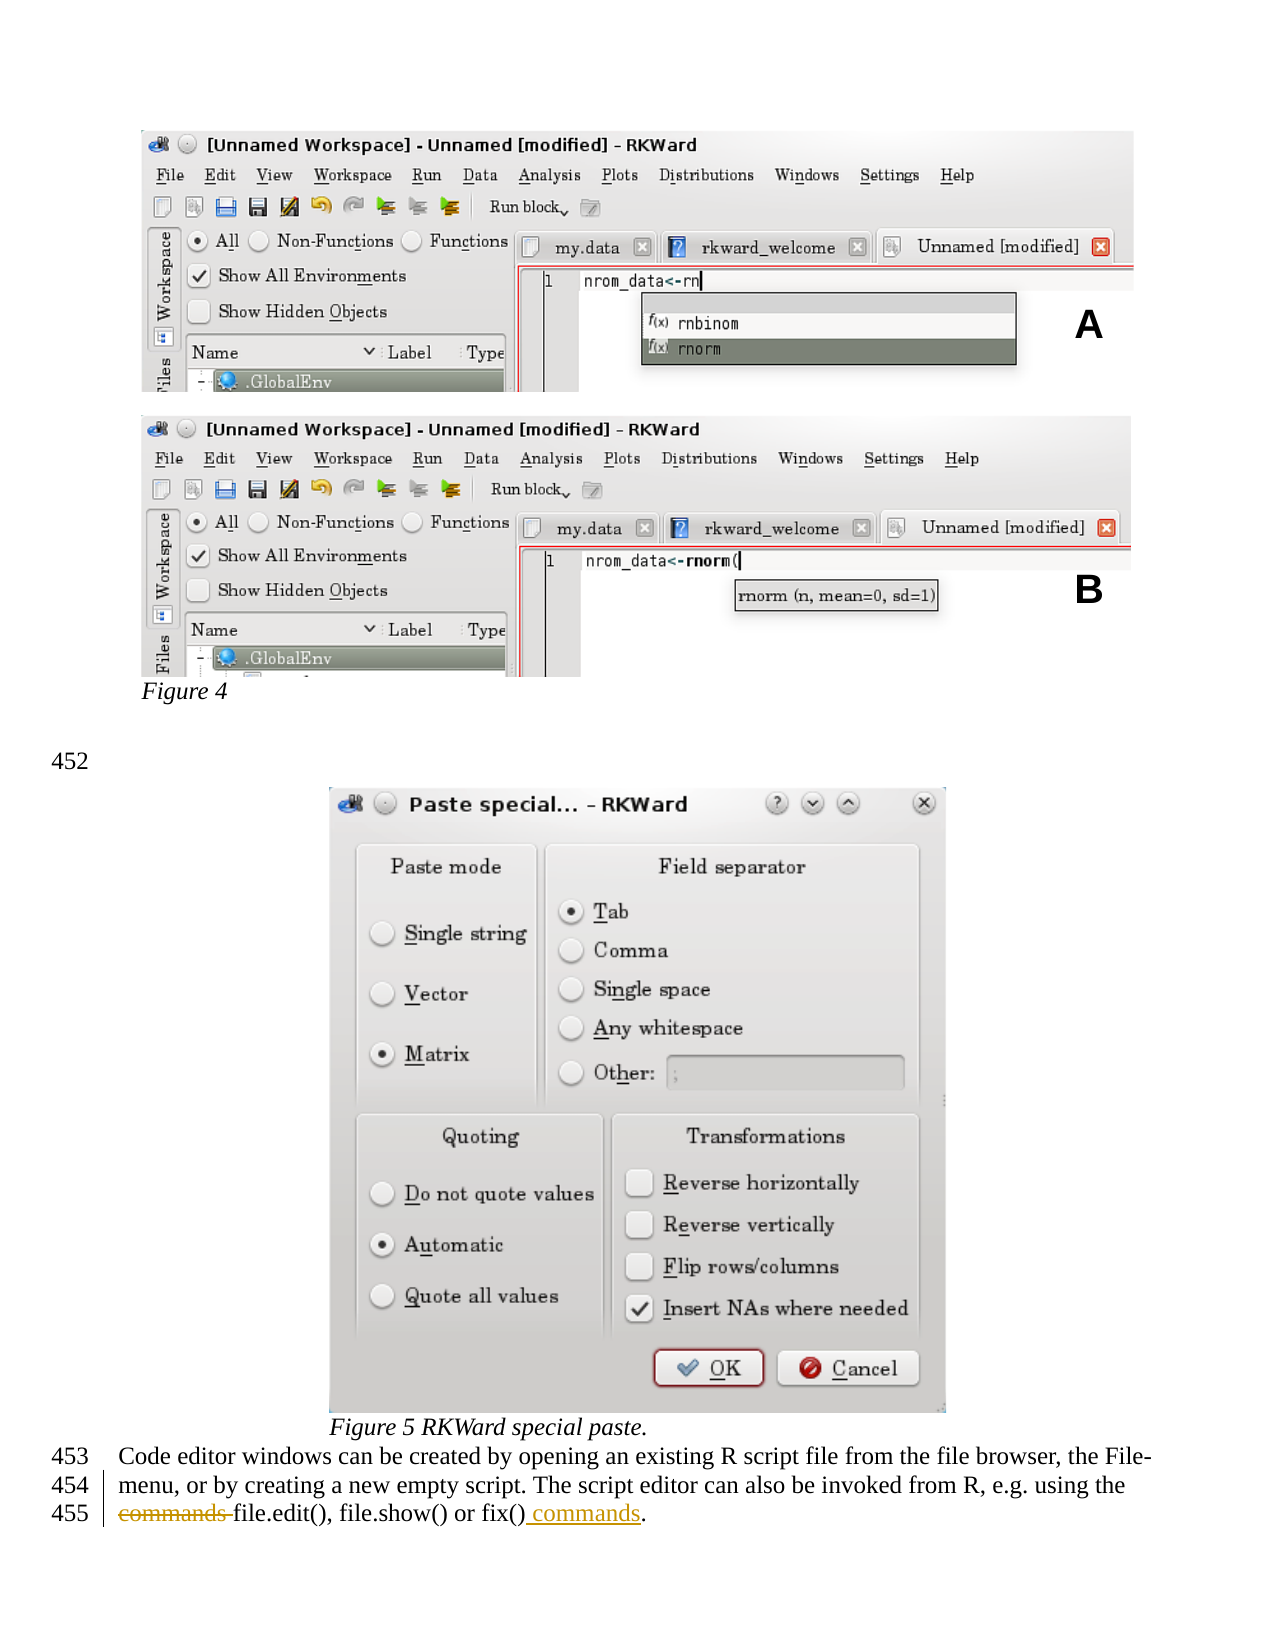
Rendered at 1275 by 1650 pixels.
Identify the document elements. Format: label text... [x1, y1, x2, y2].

picture [329, 787, 947, 1413]
text Code editor windows can be created by opening an existing R script file from the file browser, the File-menu, or by creating a new empty script. The script editor can also be invoked from R, e.g. using the file.edit(), file.show() or fix() commands. [118, 787, 1157, 1527]
text Figure 4 [141, 392, 1133, 705]
text Figure 5 RKWard special paste. [329, 1413, 946, 1441]
